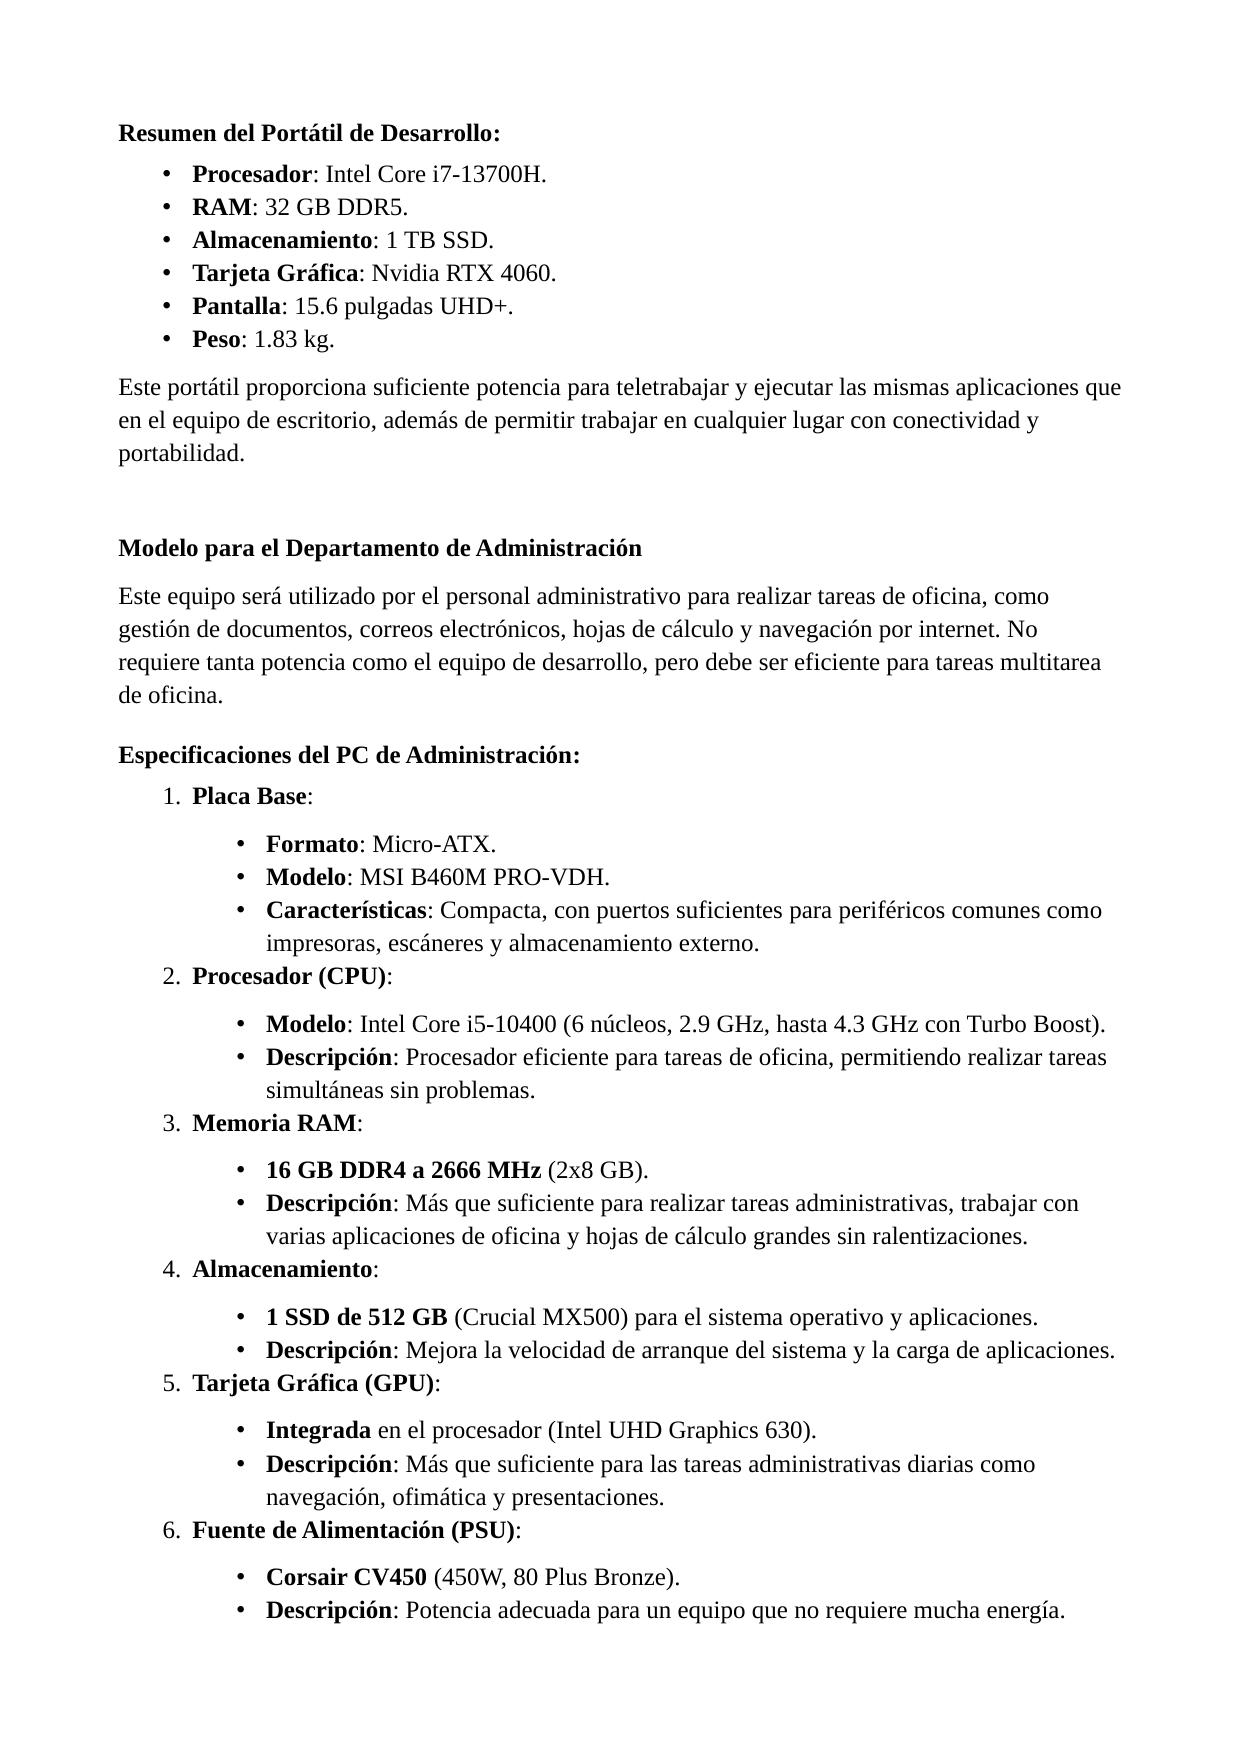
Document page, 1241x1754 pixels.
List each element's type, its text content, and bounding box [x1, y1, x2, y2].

list Memoria RAM: [162, 1108, 1122, 1136]
subtitle Especificaciones del PC de Administración: [118, 740, 1122, 769]
list Descripción: Más que suficiente para realizar tareas administrativas, trabajar con varias aplicaciones de oficina y hojas de cálculo grandes sin ralentizaciones. [236, 1188, 1122, 1250]
subtitle Resumen del Portátil de Desarrollo: [118, 118, 1122, 147]
list Descripción: Procesador eficiente para tareas de oficina, permitiendo realizar tareas simultáneas sin problemas. [236, 1042, 1122, 1103]
list Fuente de Alimentación (PSU): [162, 1515, 1122, 1543]
list Modelo: MSI B460M PRO-VDH. [236, 862, 1122, 891]
list Procesador: Intel Core i7-13700H. [162, 159, 1122, 188]
list 16 GB DDR4 a 2666 MHz (2x8 GB). [236, 1155, 1122, 1184]
list Integrada en el procesador (Intel UHD Graphics 630). [236, 1416, 1122, 1444]
list Características: Compacta, con puertos suficientes para periféricos comunes como impresoras, escáneres y almacenamiento externo. [236, 895, 1122, 957]
list Descripción: Más que suficiente para las tareas administrativas diarias como navegación, ofimática y presentaciones. [236, 1449, 1122, 1510]
list RAM: 32 GB DDR5. [162, 192, 1122, 221]
list Modelo: Intel Core i5-10400 (6 núcleos, 2.9 GHz, hasta 4.3 GHz con Turbo Boost). [236, 1009, 1122, 1037]
text Este equipo será utilizado por el personal administrativo para realizar tareas de oficina, como gestión de documentos, correos electrónicos, hojas de cálculo y navegación por internet. No requiere tanta potencia como el equipo de desarrollo, pero debe ser eficiente para tareas multitarea de oficina. [118, 581, 1122, 709]
list Descripción: Potencia adecuada para un equipo que no requiere mucha energía. [236, 1595, 1122, 1624]
list Procesador (CPU): [162, 961, 1122, 990]
list Pantalla: 15.6 pulgadas UHD+. [162, 291, 1122, 320]
list Almacenamiento: 1 TB SSD. [162, 225, 1122, 254]
list Peso: 1.83 kg. [162, 324, 1122, 353]
list Descripción: Mejora la velocidad de arranque del sistema y la carga de aplicaciones. [236, 1335, 1122, 1364]
list Tarjeta Gráfica: Nvidia RTX 4060. [162, 258, 1122, 287]
text Este portátil proporciona suficiente potencia para teletrabajar y ejecutar las mismas aplicaciones que en el equipo de escritorio, además de permitir trabajar en cualquier lugar con conectividad y portabilidad. [118, 372, 1122, 467]
list Formato: Micro-ATX. [236, 829, 1122, 858]
list 1 SSD de 512 GB (Crucial MX500) para el sistema operativo y aplicaciones. [236, 1302, 1122, 1331]
list Tarjeta Gráfica (GPU): [162, 1368, 1122, 1397]
list Placa Base: [162, 781, 1122, 810]
list Corsair CV450 (450W, 80 Plus Bronze). [236, 1562, 1122, 1591]
text Modelo para el Departamento de Administración [118, 533, 1122, 562]
list Almacenamiento: [162, 1254, 1122, 1283]
